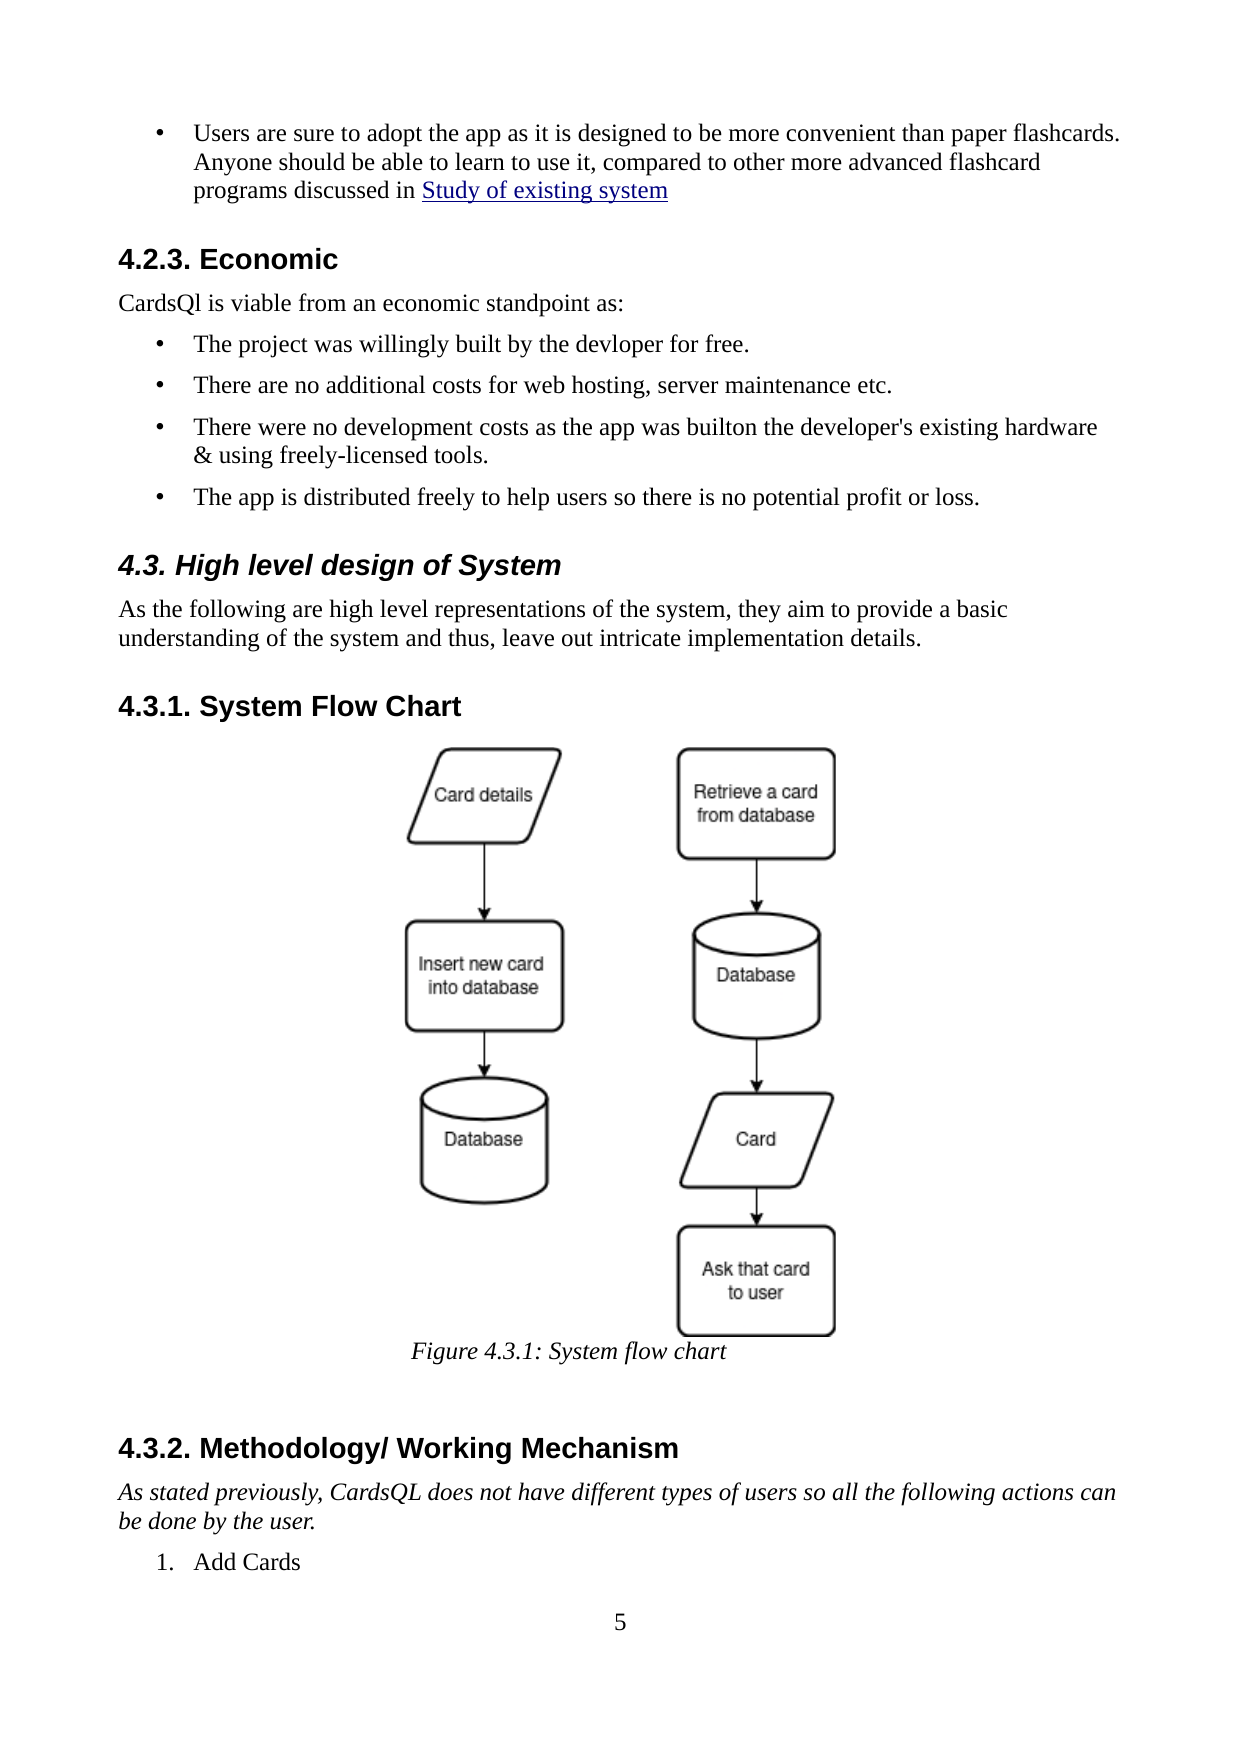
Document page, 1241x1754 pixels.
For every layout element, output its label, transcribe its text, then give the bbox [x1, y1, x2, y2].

text As stated previously, CardsQL does not have different types of users so all the following actions can be done by the user. [118, 1477, 1122, 1535]
list The project was willingly built by the devloper for free. [156, 329, 1122, 358]
subtitle Economic [118, 242, 1122, 275]
list There were no development costs as the app was builton the developer's existing hardware & using freely-licensed tools. [156, 412, 1122, 469]
list Users are sure to adopt the app as it is designed to be more convenient than paper flashcards. Anyone should be able to learn to use it, compared to other more advanced flashcard programs discussed in Study of existing system [156, 118, 1122, 204]
list Add Cards [156, 1547, 1122, 1576]
text Figure 4.3.1: System flow chart [404, 747, 836, 1365]
text CardsQl is viable from an economic standpoint as: [118, 288, 1122, 317]
subtitle Methodology/ Working Mechanism [118, 1431, 1122, 1465]
subtitle High level design of System [118, 548, 1122, 581]
list The app is distributed freely to help users so there is no potential profit or loss. [156, 482, 1122, 510]
subtitle System Flow Chart [118, 689, 1122, 722]
list There are no additional costs for web hosting, server maintenance etc. [156, 370, 1122, 399]
text As the following are high level representations of the system, they aim to provide a basic understanding of the system and thus, leave out intricate implementation details. [118, 594, 1122, 651]
